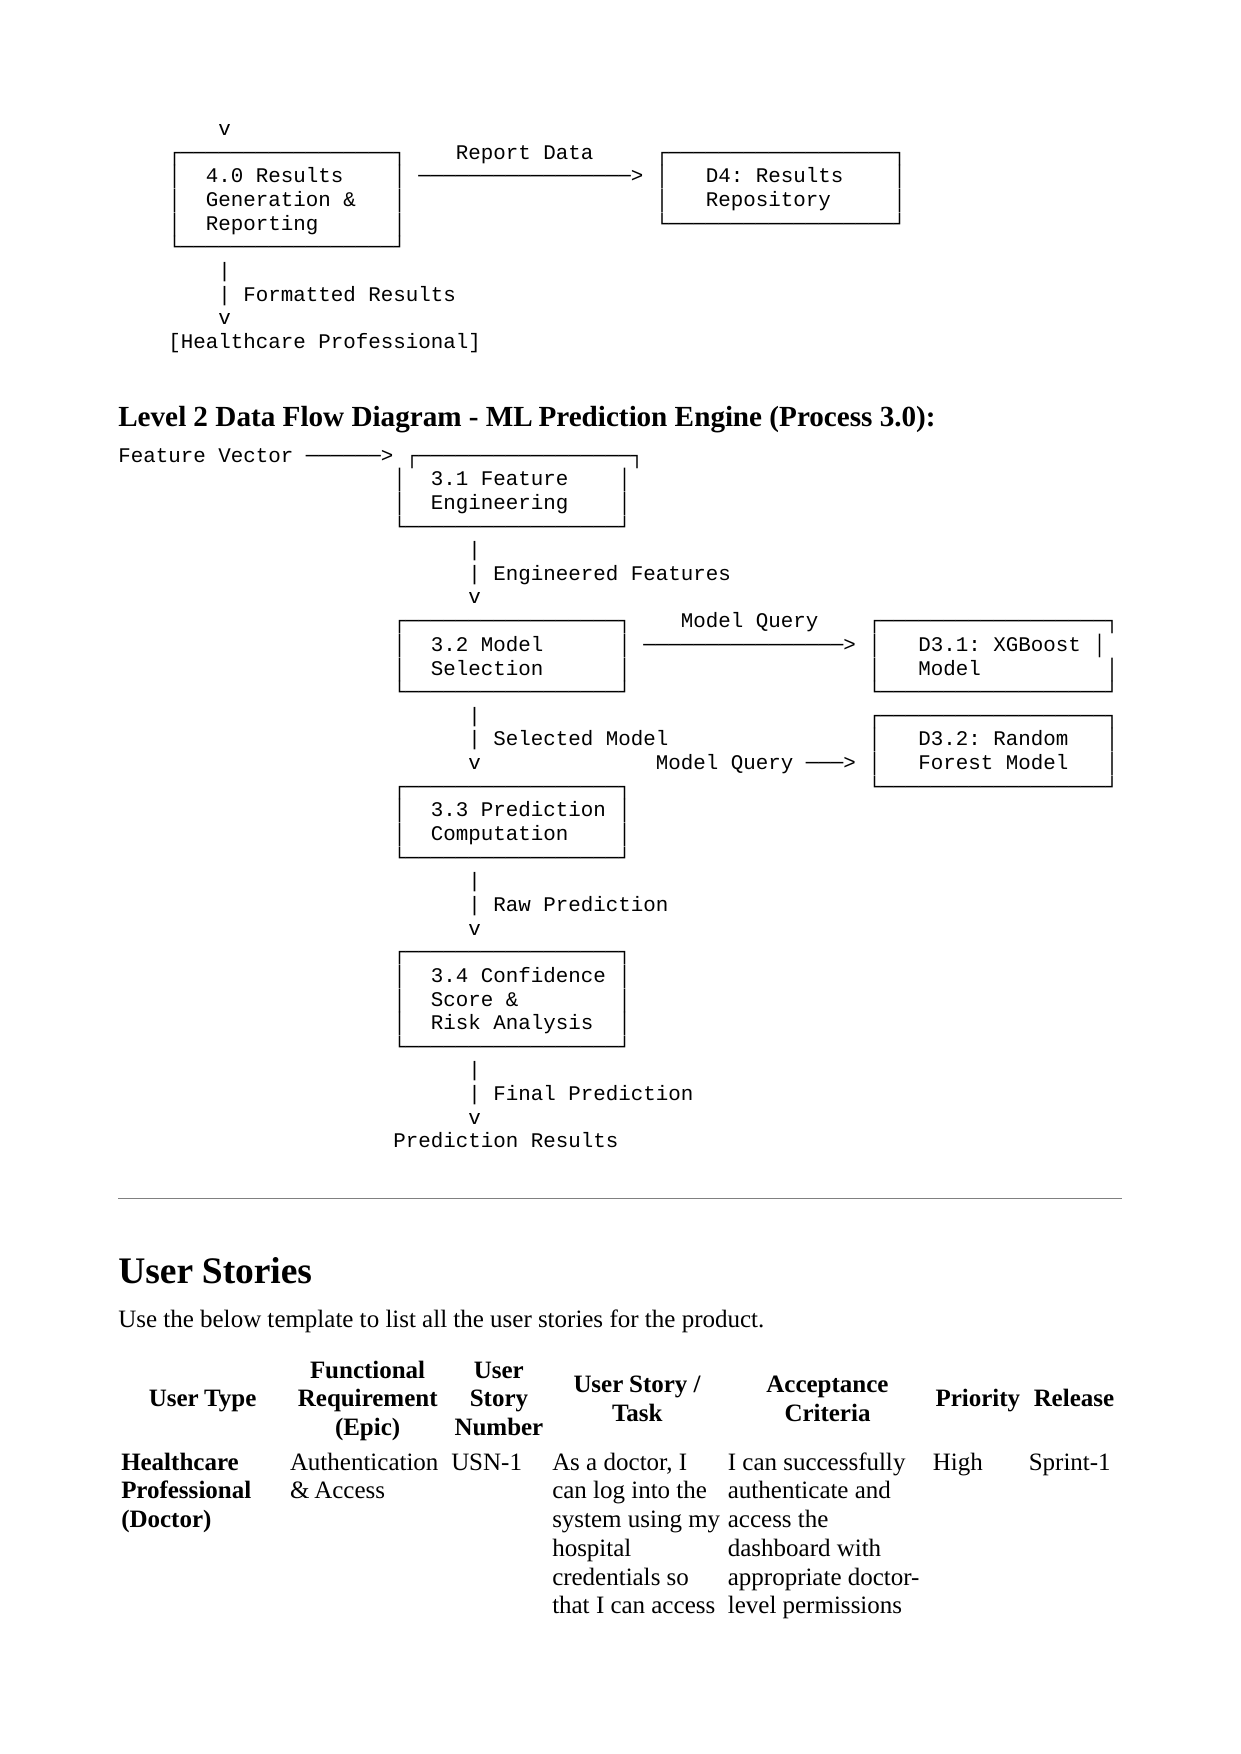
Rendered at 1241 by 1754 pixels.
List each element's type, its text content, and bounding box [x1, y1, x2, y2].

table_cell As a doctor, I can log into the system using my hospital credentials so that I can access [549, 1444, 725, 1622]
text │ Score & │ [118, 988, 1122, 1012]
table_header Acceptance Criteria [725, 1352, 930, 1444]
text │ 3.4 Confidence │ [400, 965, 624, 988]
table_cell USN-1 [448, 1444, 549, 1622]
table_header User Type [118, 1352, 287, 1444]
text │ Risk Analysis │ [118, 1012, 1122, 1036]
table_header Release [1026, 1352, 1122, 1444]
text │ 3.2 Model │ ────────────────> │ D3.1: XGBoost │ [118, 634, 399, 657]
text | [118, 870, 1122, 894]
text │ Reporting │ └──────────────────┘ [118, 213, 174, 236]
subtitle Level 2 Data Flow Diagram - ML Prediction Engine (Process 3.0): [118, 399, 1122, 432]
text ┌─────────────────┐ [118, 941, 1122, 965]
text └─────────────────┘ [118, 1036, 1122, 1059]
text │ Reporting │ └──────────────────┘ [175, 213, 399, 236]
text └─────────────────┘ [118, 516, 1122, 539]
table_header Priority [930, 1352, 1026, 1444]
text │ 3.2 Model │ ────────────────> │ D3.1: XGBoost │ [875, 634, 1099, 657]
text [Healthcare Professional] [118, 331, 1122, 354]
text | Final Prediction [118, 1083, 1122, 1107]
text │ Generation & │ │ Repository │ [118, 189, 1122, 213]
text v [118, 587, 1122, 610]
table_header Functional Requirement (Epic) [287, 1352, 448, 1444]
table_cell Authentication & Access [287, 1444, 448, 1622]
text │ 3.2 Model │ ────────────────> │ D3.1: XGBoost │ [400, 634, 624, 657]
table_cell Sprint-1 [1026, 1444, 1122, 1622]
text v Model Query ───> │ Forest Model │ [118, 752, 1122, 776]
text | Engineered Features [118, 563, 1122, 587]
text ┌─────────────────┐ └──────────────────┘ [118, 776, 1122, 799]
text │ Engineering │ [118, 492, 1122, 516]
text v [118, 118, 1122, 142]
text └─────────────────┘ [118, 847, 1122, 870]
text Feature Vector ──────> ┌─────────────────┐ [118, 445, 1122, 468]
text | Raw Prediction [118, 894, 1122, 918]
text │ Selection │ │ Model │ [118, 657, 1122, 681]
text │ 4.0 Results │ ─────────────────> │ D4: Results │ [118, 165, 1122, 189]
table_cell I can successfully authenticate and access the dashboard with appropriate doctor-level permissions [725, 1444, 930, 1622]
text | Formatted Results [118, 284, 1122, 307]
text │ Reporting │ └──────────────────┘ [400, 213, 1122, 236]
text v [118, 918, 1122, 941]
text └─────────────────┘ [118, 236, 1122, 260]
text └─────────────────┘ └──────────────────┘ [118, 681, 1122, 705]
text v [118, 1107, 1122, 1130]
text │ 3.1 Feature │ [118, 468, 1122, 492]
text Prediction Results [118, 1130, 1122, 1154]
text │ 3.3 Prediction │ [118, 799, 1122, 823]
subtitle User Stories [118, 1249, 1122, 1292]
text │ Computation │ [118, 823, 1122, 847]
text │ 3.2 Model │ ────────────────> │ D3.1: XGBoost │ [625, 634, 874, 657]
table_header User Story Number [448, 1352, 549, 1444]
text | [118, 260, 1122, 284]
text | Selected Model │ D3.2: Random │ [118, 728, 1122, 752]
text │ 3.4 Confidence │ [625, 965, 1122, 988]
table_cell High [930, 1444, 1026, 1622]
text | [118, 539, 1122, 563]
text ┌─────────────────┐ Report Data ┌──────────────────┐ [118, 142, 1122, 165]
text Use the below template to list all the user stories for the product. [118, 1304, 1122, 1333]
text | [118, 1059, 1122, 1083]
table_cell Healthcare Professional (Doctor) [118, 1444, 287, 1622]
text │ 3.4 Confidence │ [118, 965, 399, 988]
text │ Reporting │ └──────────────────┘ [662, 213, 899, 223]
text ┌─────────────────┐ Model Query ┌──────────────────┐ [118, 610, 1122, 634]
table_header User Story / Task [549, 1352, 725, 1444]
text v [118, 307, 1122, 331]
text | ┌──────────────────┐ [118, 705, 1122, 728]
